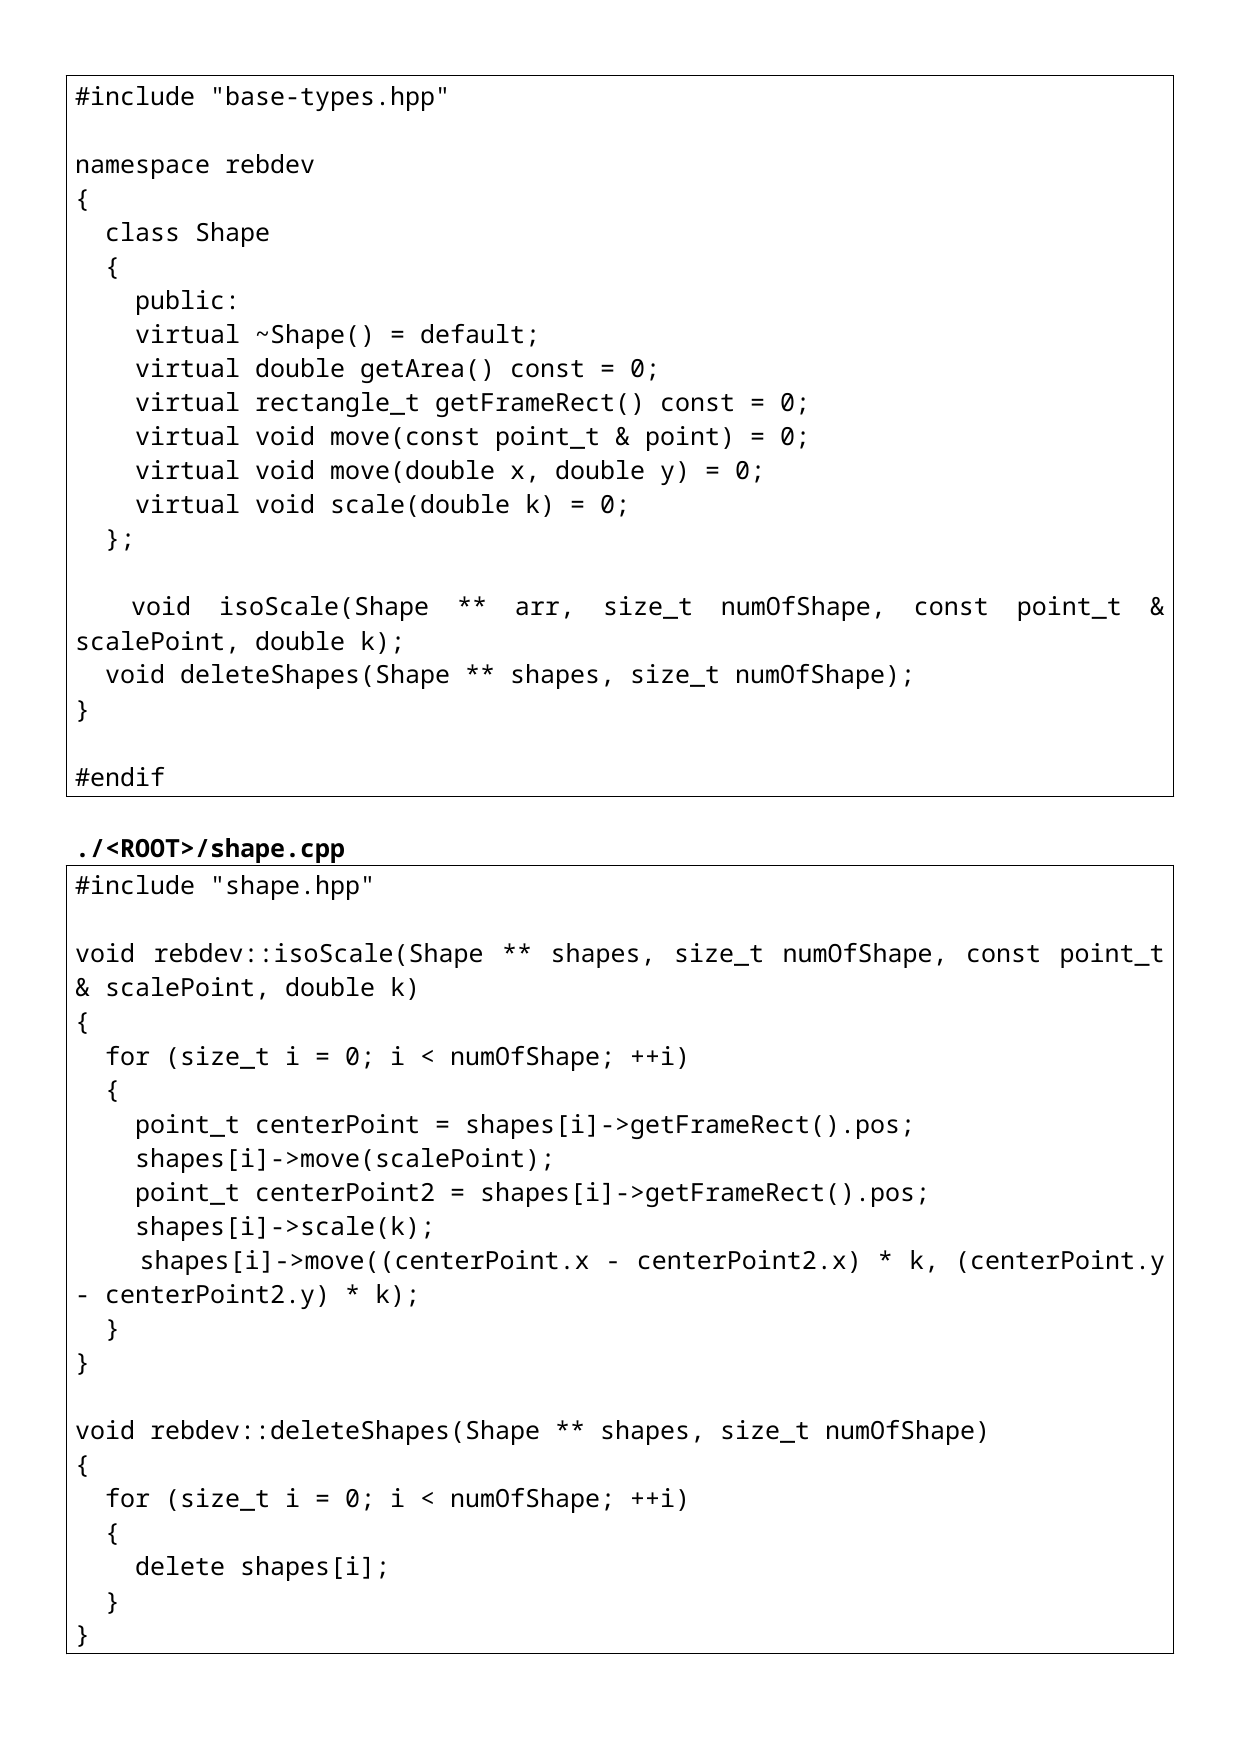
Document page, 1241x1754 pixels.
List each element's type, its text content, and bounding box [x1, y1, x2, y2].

text shapes[i]->move((centerPoint.x - centerPoint2.x) * k, (centerPoint.y - centerPoint2.y) * k); [75, 1242, 1165, 1311]
text shapes[i]->move(scalePoint); [75, 1140, 1165, 1174]
text virtual void move(double x, double y) = 0; [75, 453, 1165, 487]
text point_t centerPoint2 = shapes[i]->getFrameRect().pos; [75, 1174, 1165, 1208]
text namespace rebdev [75, 146, 1165, 180]
text } [75, 1311, 1165, 1345]
text virtual void move(const point_t & point) = 0; [75, 419, 1165, 453]
text { [75, 1515, 1165, 1549]
text ./<ROOT>/shape.cpp [75, 831, 1165, 865]
text void isoScale(Shape ** arr, size_t numOfShape, const point_t & scalePoint, double k); [75, 589, 1165, 657]
text { [75, 248, 1165, 282]
text } [75, 1583, 1165, 1614]
text { [75, 180, 1165, 214]
text { [75, 1447, 1165, 1481]
text { [75, 1004, 1165, 1038]
text public: [75, 282, 1165, 317]
text }; [75, 521, 1165, 555]
text virtual rectangle_t getFrameRect() const = 0; [75, 385, 1165, 419]
text point_t centerPoint = shapes[i]->getFrameRect().pos; [75, 1106, 1165, 1140]
text delete shapes[i]; [75, 1549, 1165, 1583]
text #endif [67, 756, 1173, 796]
text void rebdev::deleteShapes(Shape ** shapes, size_t numOfShape) [75, 1413, 1165, 1447]
text } [67, 1614, 1173, 1653]
text } [75, 1345, 1165, 1379]
text virtual void scale(double k) = 0; [75, 487, 1165, 521]
text for (size_t i = 0; i < numOfShape; ++i) [75, 1038, 1165, 1072]
text class Shape [75, 214, 1165, 248]
text for (size_t i = 0; i < numOfShape; ++i) [75, 1481, 1165, 1515]
text shapes[i]->scale(k); [75, 1208, 1165, 1242]
text virtual double getArea() const = 0; [75, 351, 1165, 385]
text { [75, 1072, 1165, 1106]
text #include "base-types.hpp" [67, 76, 1173, 112]
text virtual ~Shape() = default; [75, 317, 1165, 351]
text void deleteShapes(Shape ** shapes, size_t numOfShape); [75, 657, 1165, 691]
text } [75, 691, 1165, 725]
text void rebdev::isoScale(Shape ** shapes, size_t numOfShape, const point_t & scalePoint, double k) [75, 936, 1165, 1004]
text #include "shape.hpp" [67, 866, 1173, 902]
